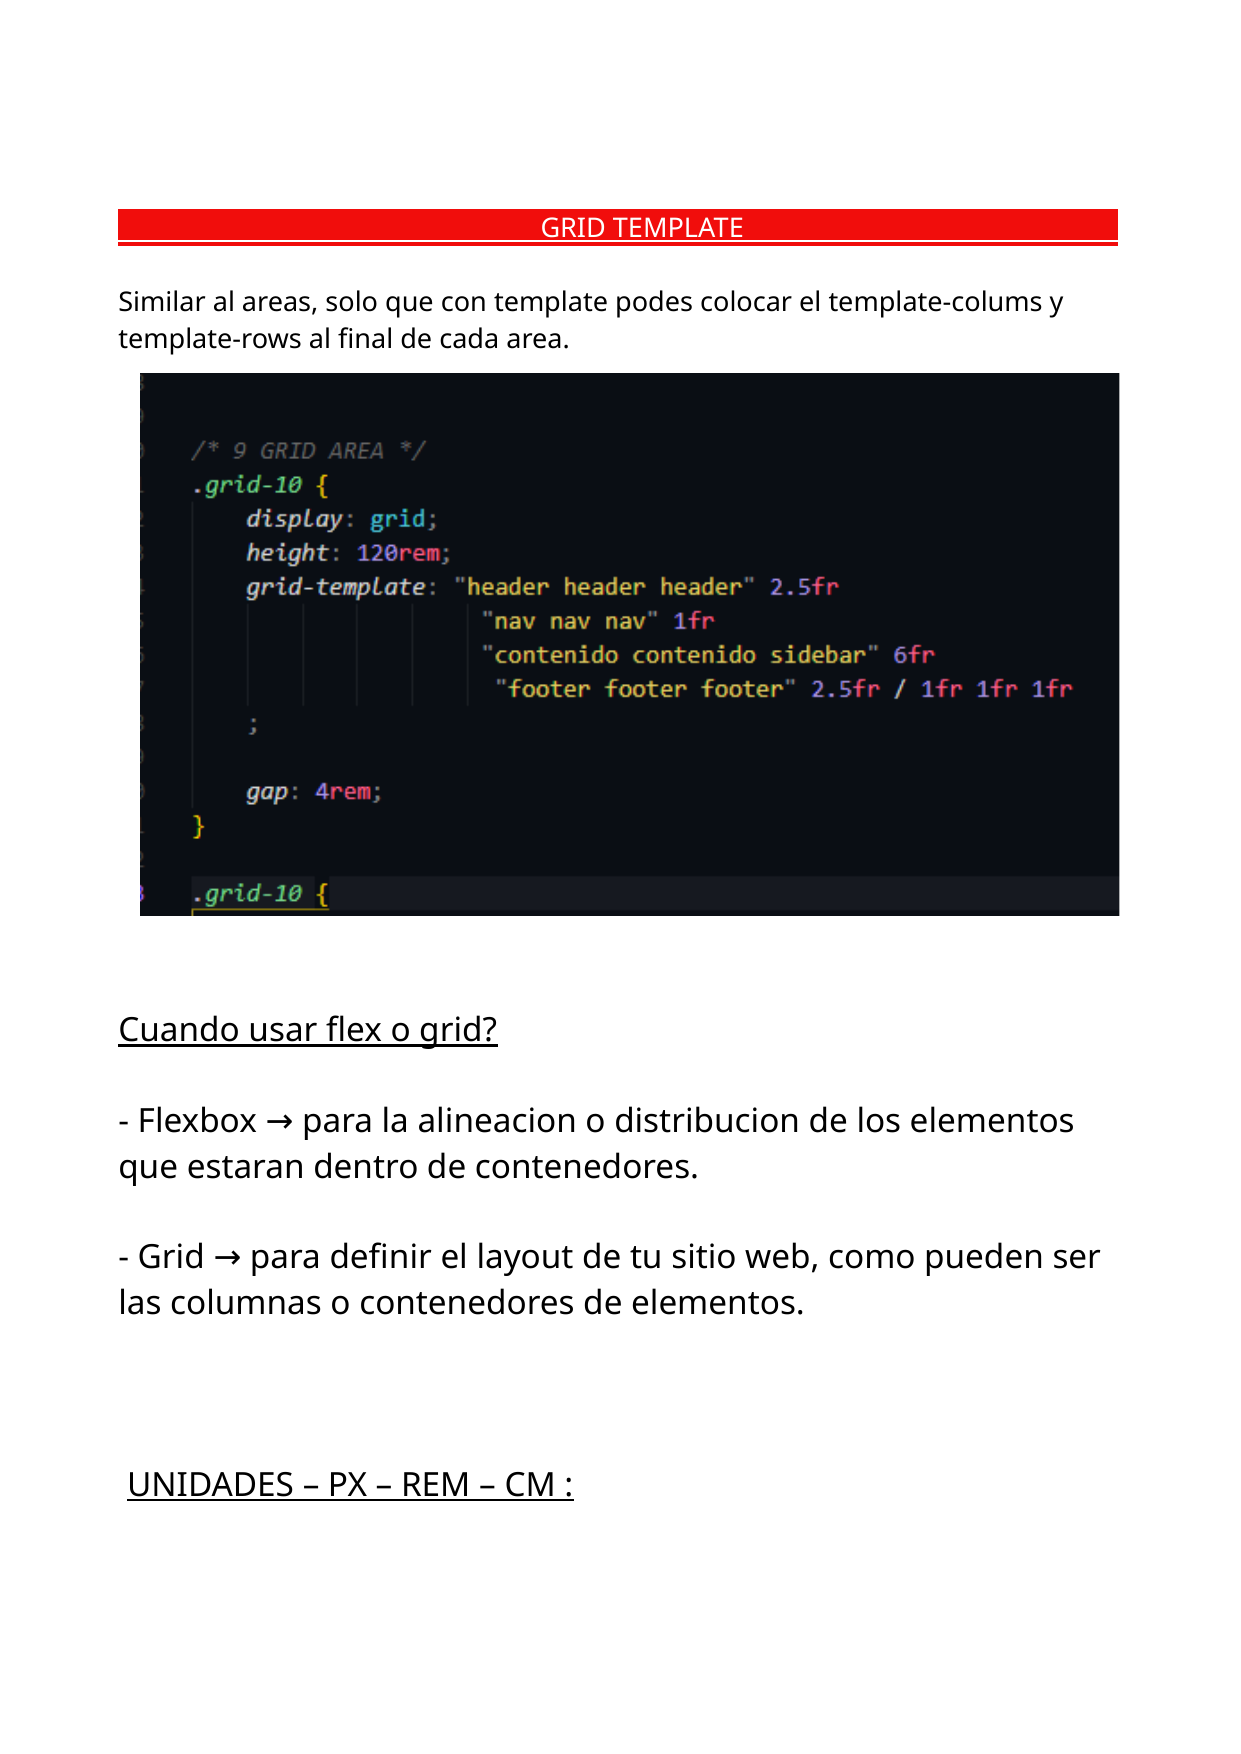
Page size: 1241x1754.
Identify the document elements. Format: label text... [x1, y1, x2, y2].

text Cuando usar flex o grid? [118, 1006, 1122, 1052]
text - Flexbox → para la alineacion o distribucion de los elementos que estaran dentro de contenedores. [118, 1097, 1122, 1188]
picture [140, 373, 1120, 916]
text Similar al areas, solo que con template podes colocar el template-colums y template-rows al final de cada area. [118, 283, 1122, 356]
text UNIDADES – PX – REM – CM : [118, 1460, 1122, 1506]
text GRID TEMPLATE [118, 209, 1122, 246]
text - Grid → para definir el layout de tu sitio web, como pueden ser las columnas o contenedores de elementos. [118, 1233, 1122, 1324]
